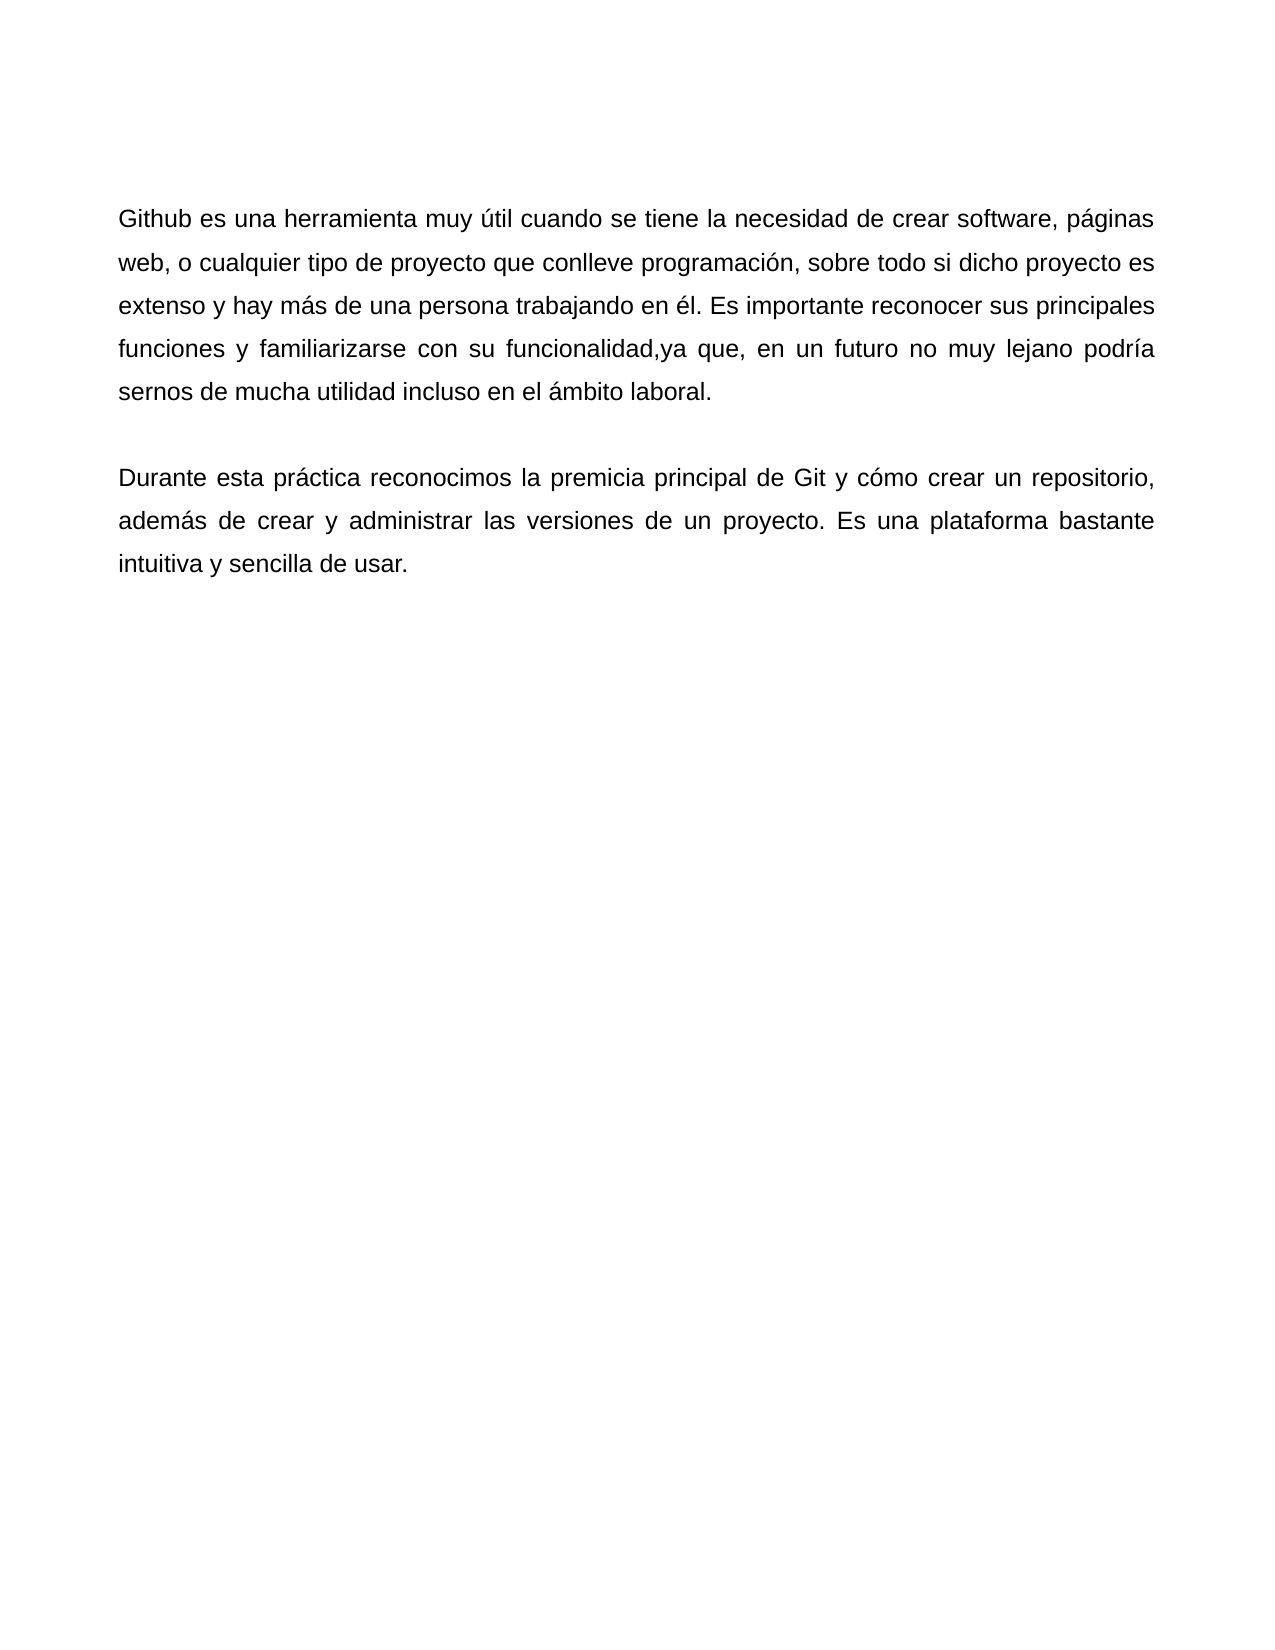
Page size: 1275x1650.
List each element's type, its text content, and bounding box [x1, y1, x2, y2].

text Github es una herramienta muy útil cuando se tiene la necesidad de crear software, páginas web, o cualquier tipo de proyecto que conlleve programación, sobre todo si dicho proyecto es extenso y hay más de una persona trabajando en él. Es importante reconocer sus principales funciones y familiarizarse con su funcionalidad,ya que, en un futuro no muy lejano podría sernos de mucha utilidad incluso en el ámbito laboral. [118, 204, 1157, 406]
text Durante esta práctica reconocimos la premicia principal de Git y cómo crear un repositorio, además de crear y administrar las versiones de un proyecto. Es una plataforma bastante intuitiva y sencilla de usar. [118, 463, 1157, 578]
